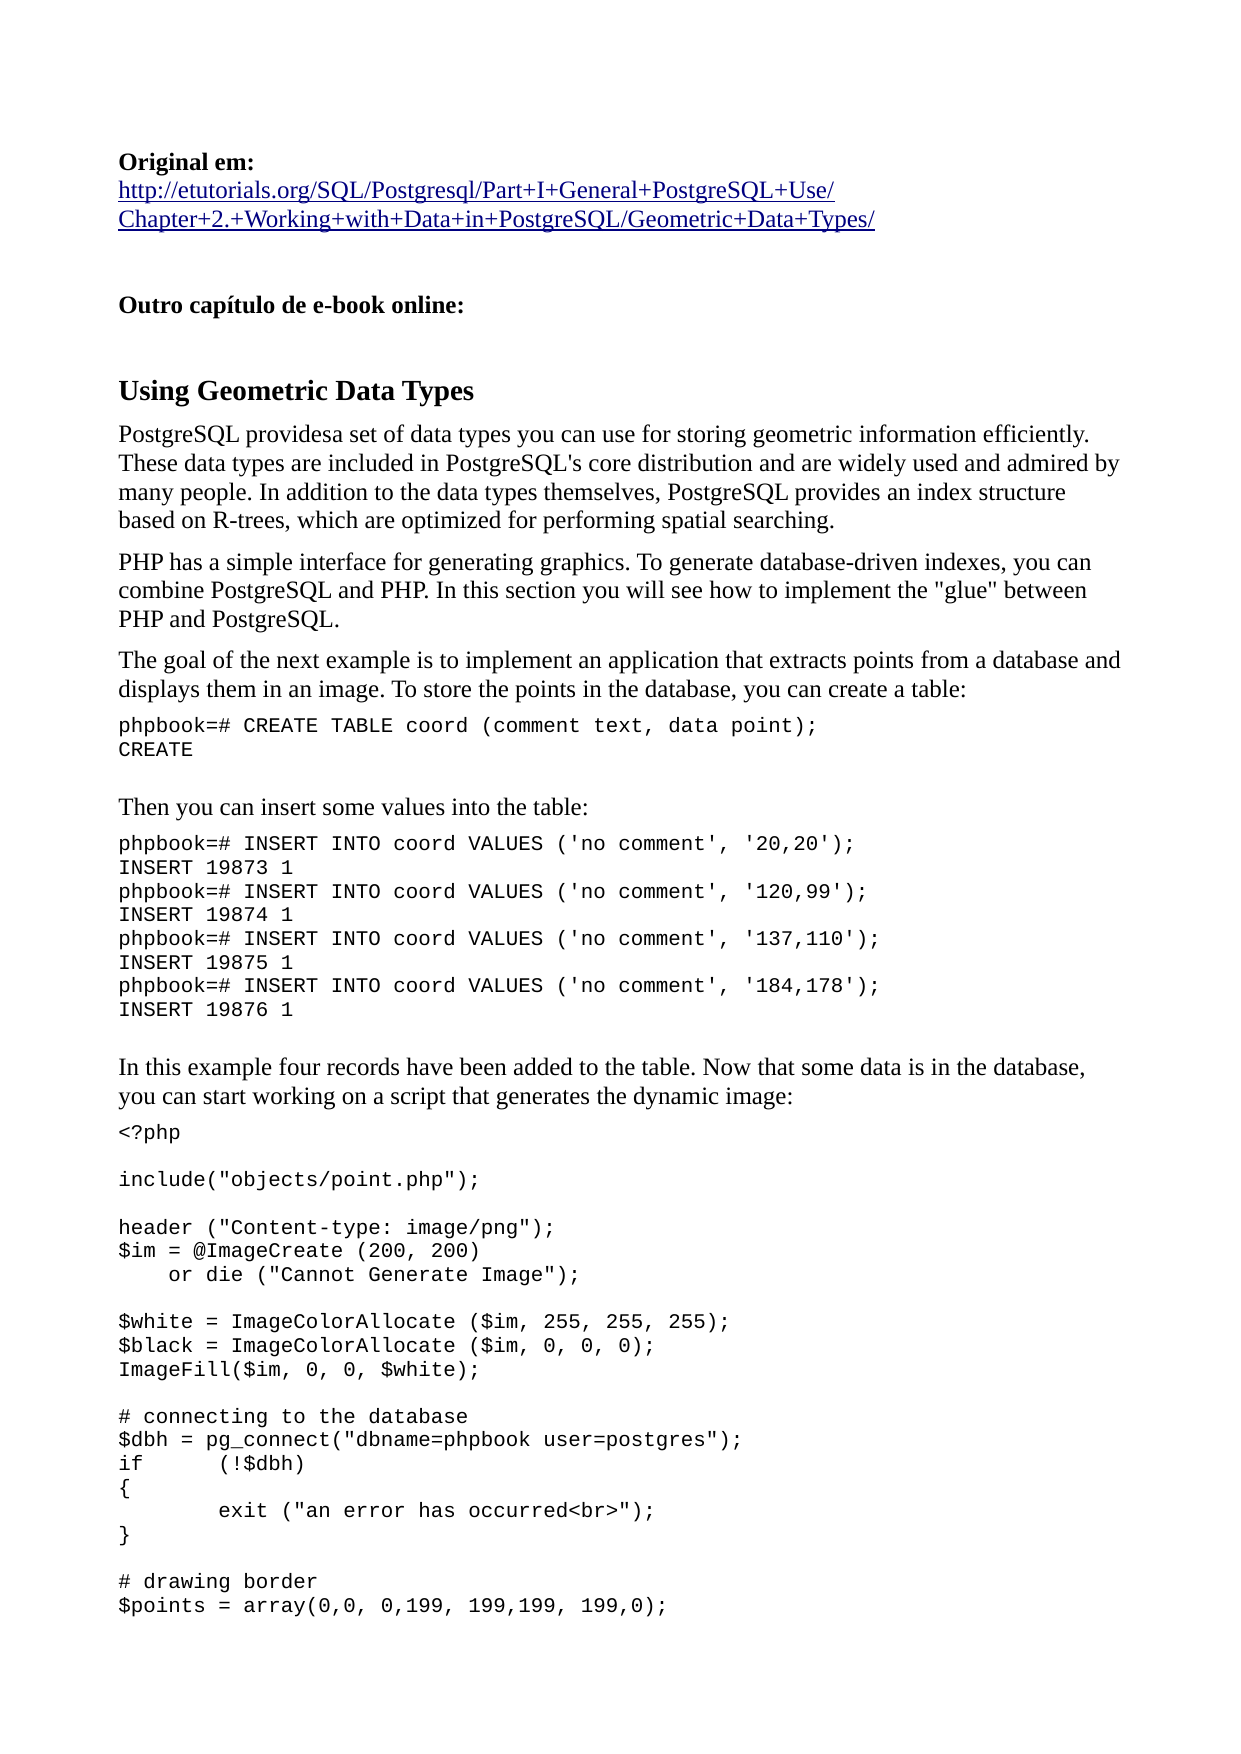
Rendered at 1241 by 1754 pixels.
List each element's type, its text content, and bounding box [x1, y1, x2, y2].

text { [118, 1477, 1122, 1500]
text $white = ImageColorAllocate ($im, 255, 255, 255); [118, 1311, 1122, 1335]
text header ("Content-type: image/png"); [118, 1217, 1122, 1240]
text $dbh = pg_connect("dbname=phpbook user=postgres"); [118, 1429, 1122, 1453]
text <?php [118, 1122, 1122, 1146]
text include("objects/point.php"); [118, 1169, 1122, 1193]
text Outro capítulo de e-book online: [118, 291, 1122, 319]
text INSERT 19875 1 [118, 952, 1122, 975]
text PHP has a simple interface for generating graphics. To generate database-driven indexes, you can combine PostgreSQL and PHP. In this section you will see how to implement the "glue" between PHP and PostgreSQL. [118, 547, 1122, 633]
text or die ("Cannot Generate Image"); [118, 1264, 1122, 1288]
subtitle Using Geometric Data Types [118, 373, 1122, 407]
text # drawing border [118, 1571, 1122, 1595]
text # connecting to the database [118, 1406, 1122, 1429]
text Then you can insert some values into the table: [118, 792, 1122, 821]
text Original em: [118, 147, 1122, 176]
text http://etutorials.org/SQL/Postgresql/Part+I+General+PostgreSQL+Use/Chapter+2.+Working+with+Data+in+PostgreSQL/Geometric+Data+Types/ [118, 176, 1122, 233]
text exit ("an error has occurred<br>"); [118, 1500, 1122, 1524]
text $im = @ImageCreate (200, 200) [118, 1240, 1122, 1264]
text $points = array(0,0, 0,199, 199,199, 199,0); [118, 1595, 1122, 1619]
text The goal of the next example is to implement an application that extracts points from a database and displays them in an image. To store the points in the database, you can create a table: [118, 645, 1122, 703]
text phpbook=# INSERT INTO coord VALUES ('no comment', '184,178'); [118, 975, 1122, 999]
text phpbook=# CREATE TABLE coord (comment text, data point); [118, 715, 1122, 739]
text CREATE [118, 739, 1122, 763]
text } [118, 1524, 1122, 1548]
text $black = ImageColorAllocate ($im, 0, 0, 0); [118, 1335, 1122, 1358]
text phpbook=# INSERT INTO coord VALUES ('no comment', '137,110'); [118, 928, 1122, 952]
text phpbook=# INSERT INTO coord VALUES ('no comment', '120,99'); [118, 881, 1122, 904]
text INSERT 19876 1 [118, 999, 1122, 1023]
text ImageFill($im, 0, 0, $white); [118, 1358, 1122, 1382]
text if (!$dbh) [118, 1453, 1122, 1477]
text In this example four records have been added to the table. Now that some data is in the database, you can start working on a script that generates the dynamic image: [118, 1052, 1122, 1109]
text phpbook=# INSERT INTO coord VALUES ('no comment', '20,20'); [118, 833, 1122, 857]
text INSERT 19873 1 [118, 857, 1122, 881]
text INSERT 19874 1 [118, 904, 1122, 928]
text PostgreSQL providesa set of data types you can use for storing geometric information efficiently. These data types are included in PostgreSQL's core distribution and are widely used and admired by many people. In addition to the data types themselves, PostgreSQL provides an index structure based on R-trees, which are optimized for performing spatial searching. [118, 419, 1122, 534]
